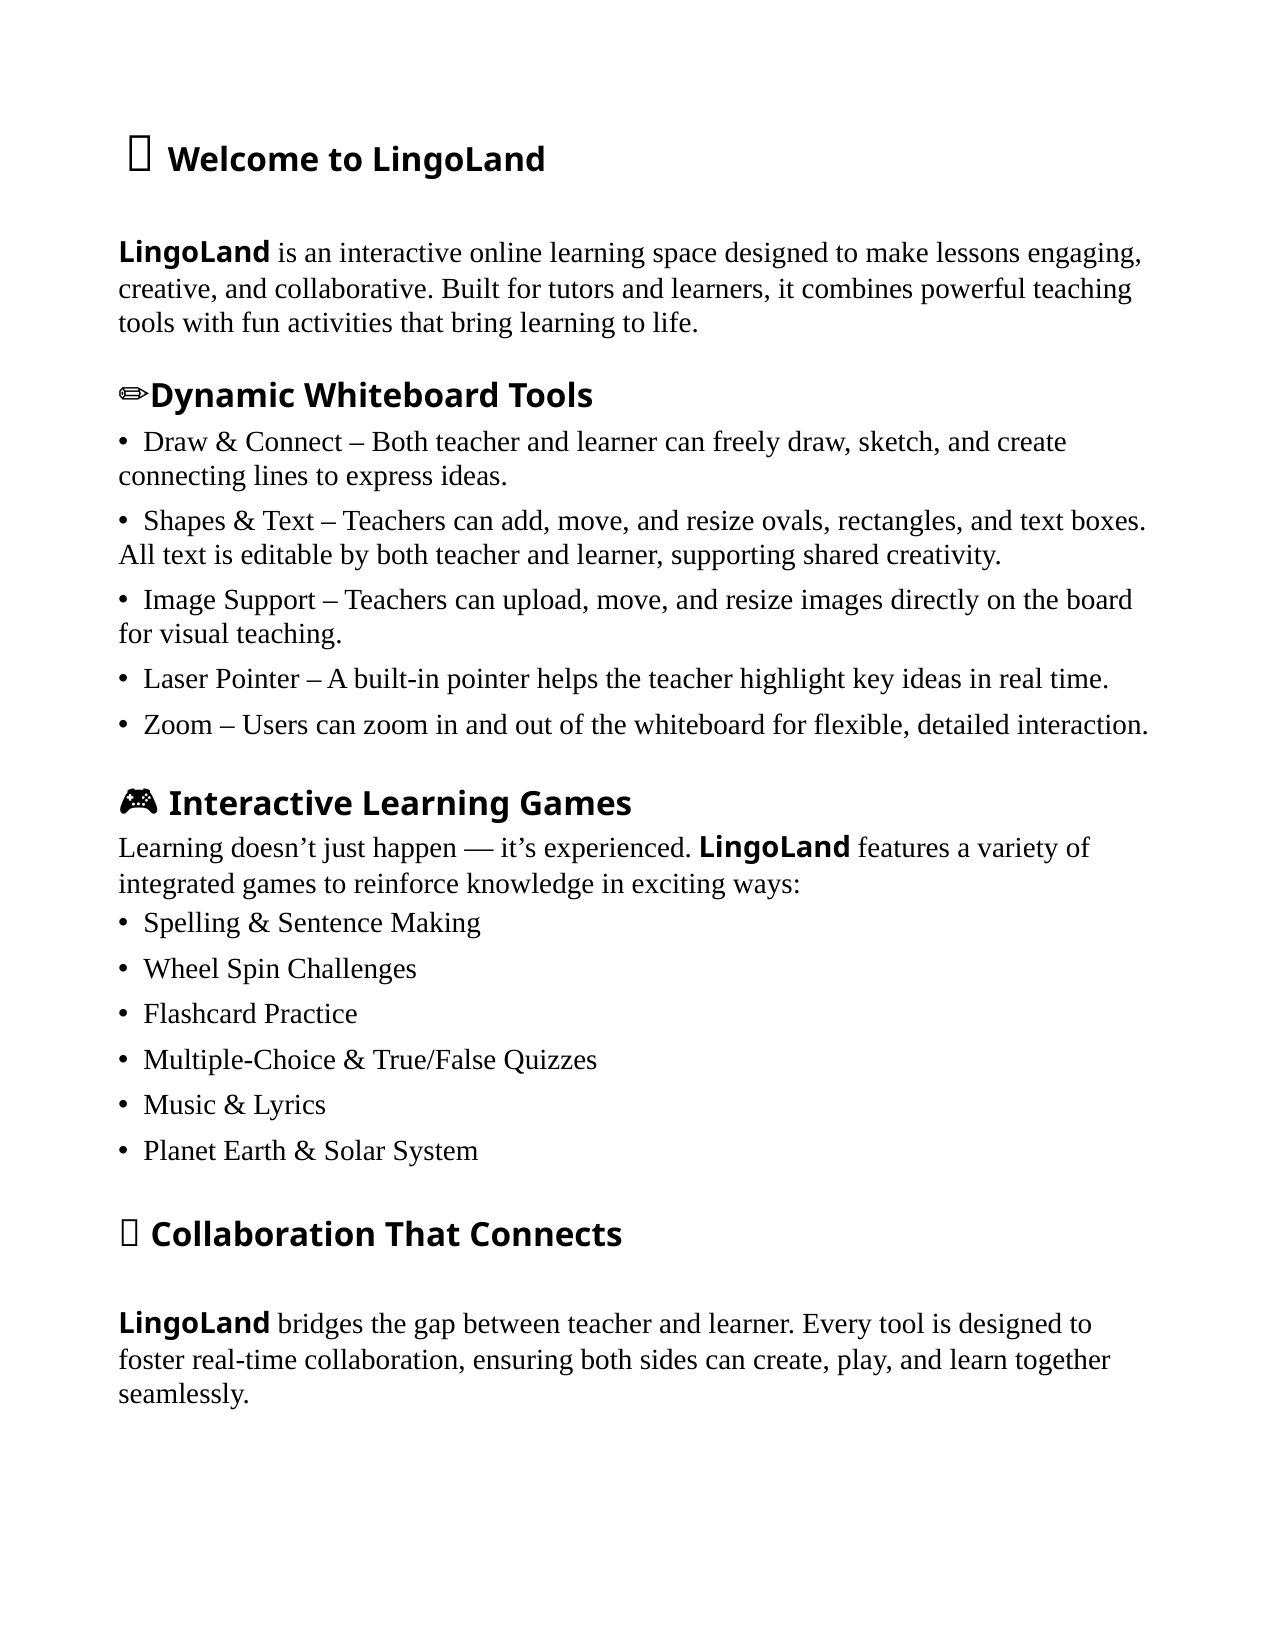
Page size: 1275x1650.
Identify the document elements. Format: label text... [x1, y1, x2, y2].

text • Music & Lyrics [118, 1087, 1157, 1121]
text • Spelling & Sentence Making [118, 905, 1157, 939]
text • Multiple-Choice & True/False Quizzes [118, 1042, 1157, 1076]
text • Flashcard Practice [118, 996, 1157, 1030]
text • Shapes & Text – Teachers can add, move, and resize ovals, rectangles, and text boxes. All text is editable by both teacher and learner, supporting shared creativity. [118, 503, 1157, 570]
text ✏️Dynamic Whiteboard Tools [118, 367, 1157, 418]
text LingoLand is an interactive online learning space designed to make lessons engaging, creative, and collaborative. Built for tutors and learners, it combines powerful teaching tools with fun activities that bring learning to life. [118, 232, 1157, 338]
text • Laser Pointer – A built-in pointer helps the teacher highlight key ideas in real time. [118, 661, 1157, 695]
text • Draw & Connect – Both teacher and learner can freely draw, sketch, and create connecting lines to express ideas. [118, 424, 1157, 491]
text • Image Support – Teachers can upload, move, and resize images directly on the board for visual teaching. [118, 582, 1157, 649]
text 🌟 Welcome to LingoLand [118, 118, 1157, 186]
text 🎮 Interactive Learning Games [118, 775, 1157, 826]
text Learning doesn’t just happen — it’s experienced. LingoLand features a variety of integrated games to reinforce knowledge in exciting ways: [118, 826, 1157, 899]
text LingoLand bridges the gap between teacher and learner. Every tool is designed to foster real-time collaboration, ensuring both sides can create, play, and learn together seamlessly. [118, 1303, 1157, 1409]
text 🤝 Collaboration That Connects [118, 1206, 1157, 1257]
text • Wheel Spin Challenges [118, 951, 1157, 984]
text • Planet Earth & Solar System [118, 1133, 1157, 1167]
text • Zoom – Users can zoom in and out of the whiteboard for flexible, detailed interaction. [118, 707, 1157, 741]
